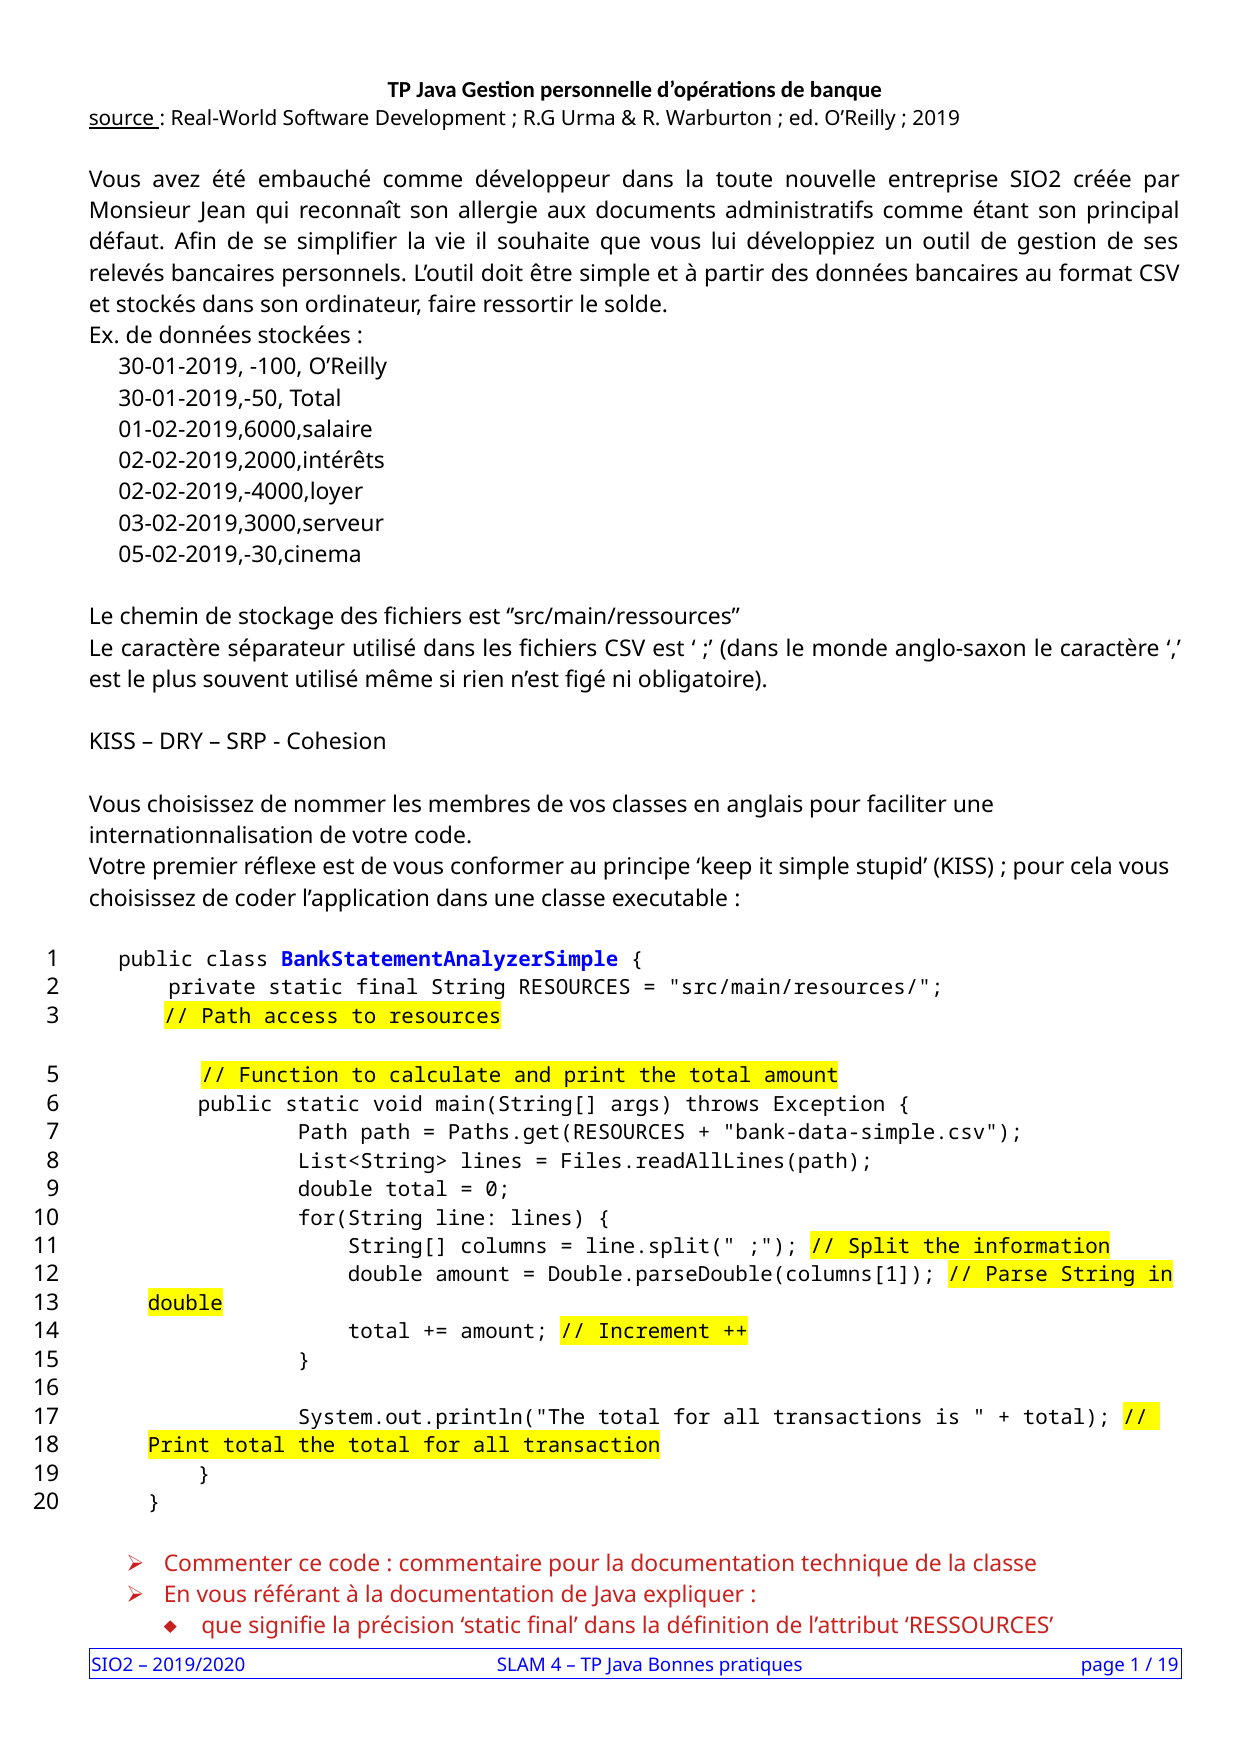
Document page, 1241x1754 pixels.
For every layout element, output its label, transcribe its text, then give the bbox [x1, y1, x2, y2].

text 30-01-2019,-50, Total [118, 381, 1181, 413]
text Le chemin de stockage des fichiers est ‘’src/main/ressources’’ Le caractère séparateur utilisé dans les fichiers CSV est ‘ ;’ (dans le monde anglo-saxon le caractère ‘,’ est le plus souvent utilisé même si rien n’est figé ni obligatoire). [88, 600, 1181, 694]
text public class BankStatementAnalyzerSimple { private static final String RESOURCES = "src/main/resources/"; [118, 944, 1181, 1001]
text TP Java Gestion personnelle d’opérations de banque [88, 75, 1181, 103]
text // Path access to resources [148, 1001, 1181, 1061]
text Vous avez été embauché comme développeur dans la toute nouvelle entreprise SIO2 créée par Monsieur Jean qui reconnaît son allergie aux documents administratifs comme étant son principal défaut. Afin de se simplifier la vie il souhaite que vous lui développiez un outil de gestion de ses relevés bancaires personnels. L’outil doit être simple et à partir des données bancaires au format CSV et stockés dans son ordinateur, faire ressortir le solde. [88, 163, 1181, 319]
text source : Real-World Software Development ; R.G Urma & R. Warburton ; ed. O’Reilly ; 2019 [88, 103, 1181, 131]
list Commenter ce code : commentaire pour la documentation technique de la classe [126, 1547, 1181, 1578]
text 03-02-2019,3000,serveur [118, 506, 1181, 538]
text // Function to calculate and print the total amount public static void main(String[] args) throws Exception { Path path = Paths.get(RESOURCES + "bank-data-simple.csv"); List<String> lines = Files.readAllLines(path); double total = 0; for(String line: lines) { String[] columns = line.split(" ;"); // Split the information double amount = Double.parseDouble(columns[1]); // Parse String in double total += amount; // Increment ++ } System.out.println("The total for all transactions is " + total); // Print total the total for all transaction } } [148, 1061, 1181, 1516]
list que signifie la précision ‘static final’ dans la définition de l’attribut ‘RESSOURCES’ [163, 1609, 1181, 1641]
text KISS – DRY – SRP - Cohesion [88, 725, 1181, 756]
list En vous référant à la documentation de Java expliquer : [126, 1578, 1181, 1609]
text 01-02-2019,6000,salaire [118, 413, 1181, 444]
text 05-02-2019,-30,cinema [118, 538, 1181, 569]
text 02-02-2019,-4000,loyer [118, 475, 1181, 506]
text Vous choisissez de nommer les membres de vos classes en anglais pour faciliter une internationnalisation de votre code. Votre premier réflexe est de vous conformer au principe ‘keep it simple stupid’ (KISS) ; pour cela vous choisissez de coder l’application dans une classe executable : [88, 788, 1181, 913]
text 30-01-2019, -100, O’Reilly [118, 350, 1181, 381]
text Ex. de données stockées : [88, 319, 1181, 350]
text 02-02-2019,2000,intérêts [118, 444, 1181, 475]
